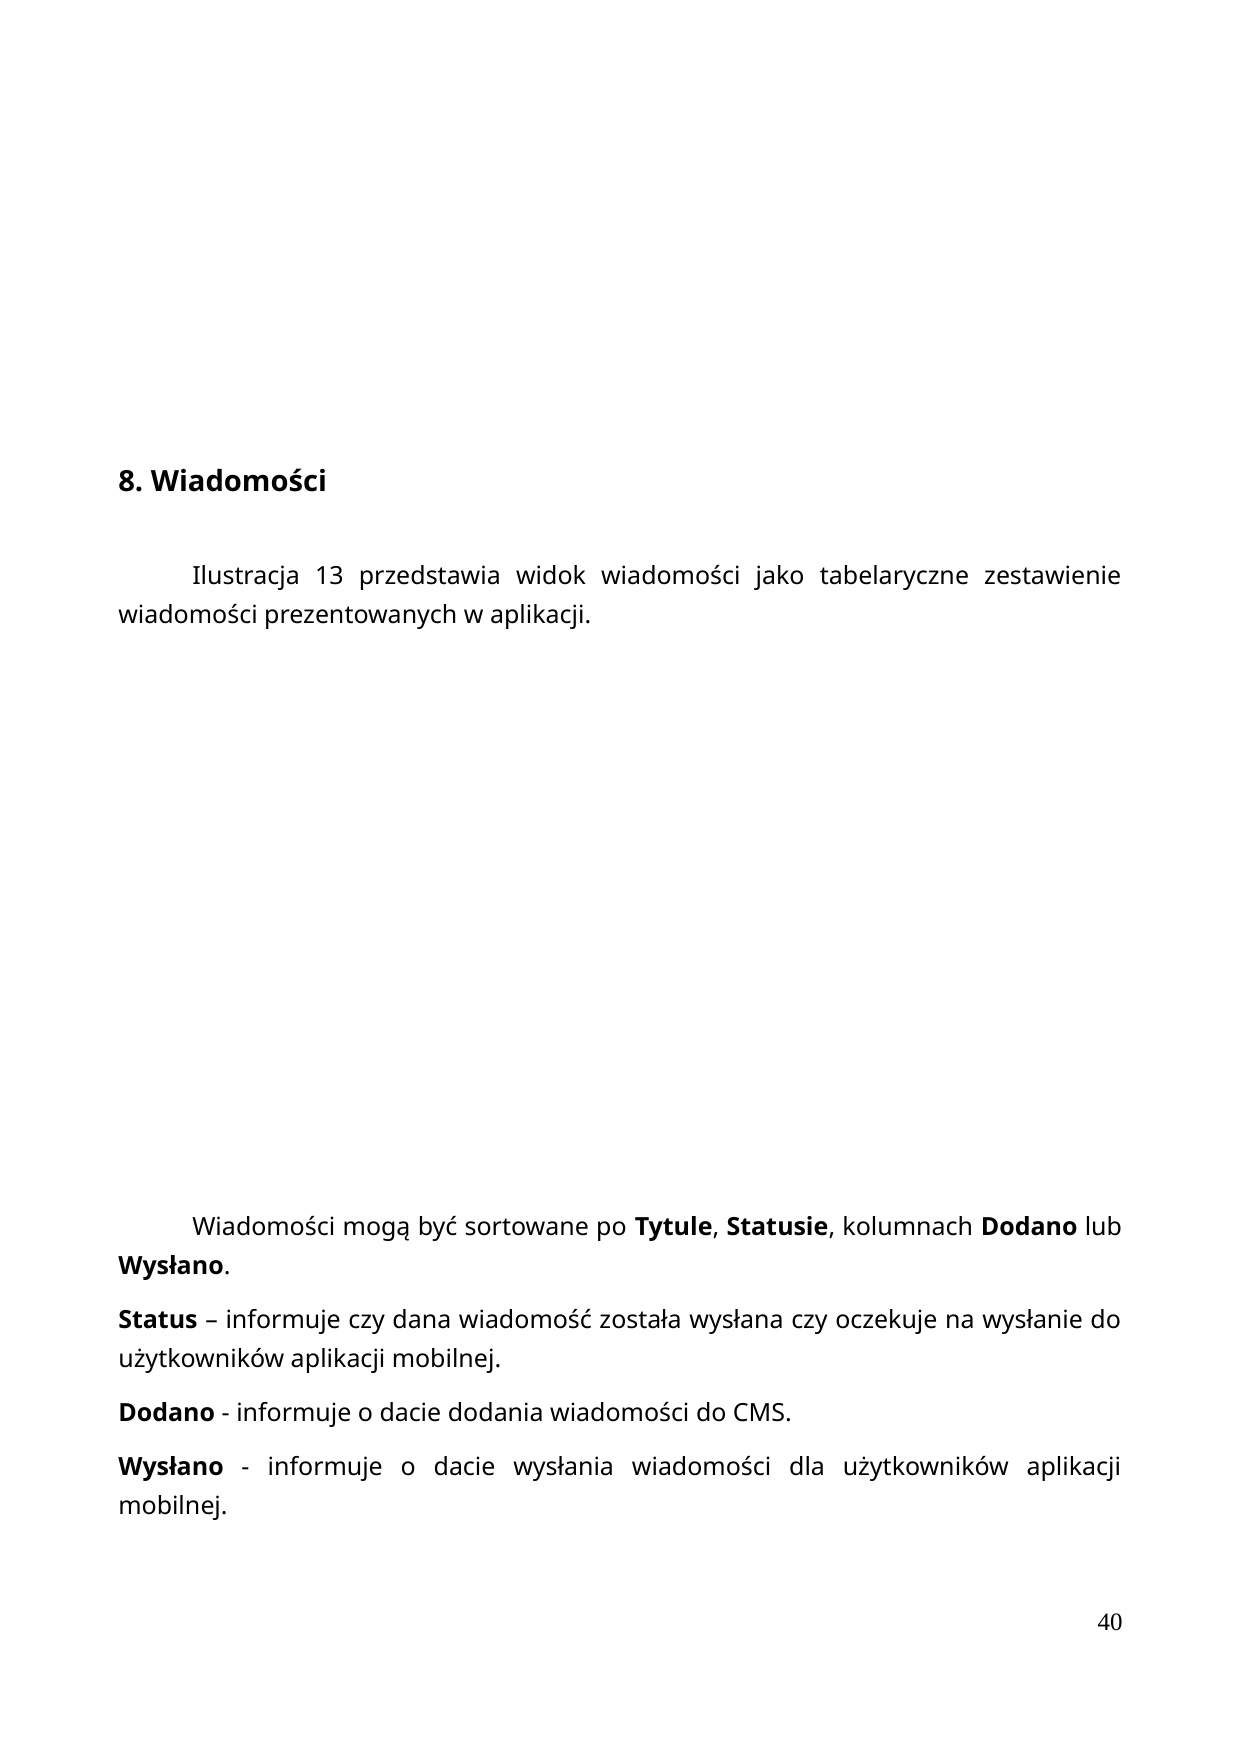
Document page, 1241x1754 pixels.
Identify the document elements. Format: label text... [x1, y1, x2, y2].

text Wysłano - informuje o dacie wysłania wiadomości dla użytkowników aplikacji mobilnej. [118, 1448, 1122, 1522]
text Status – informuje czy dana wiadomość została wysłana czy oczekuje na wysłanie do użytkowników aplikacji mobilnej. [118, 1302, 1122, 1375]
text Ilustracja 13 przedstawia widok wiadomości jako tabelaryczne zestawienie wiadomości prezentowanych w aplikacji. [118, 557, 1122, 631]
text Wiadomości mogą być sortowane po Tytule, Statusie, kolumnach Dodano lub Wysłano. [118, 1209, 1122, 1282]
subtitle 8. Wiadomości [118, 460, 1122, 500]
text Dodano - informuje o dacie dodania wiadomości do CMS. [118, 1395, 1122, 1429]
